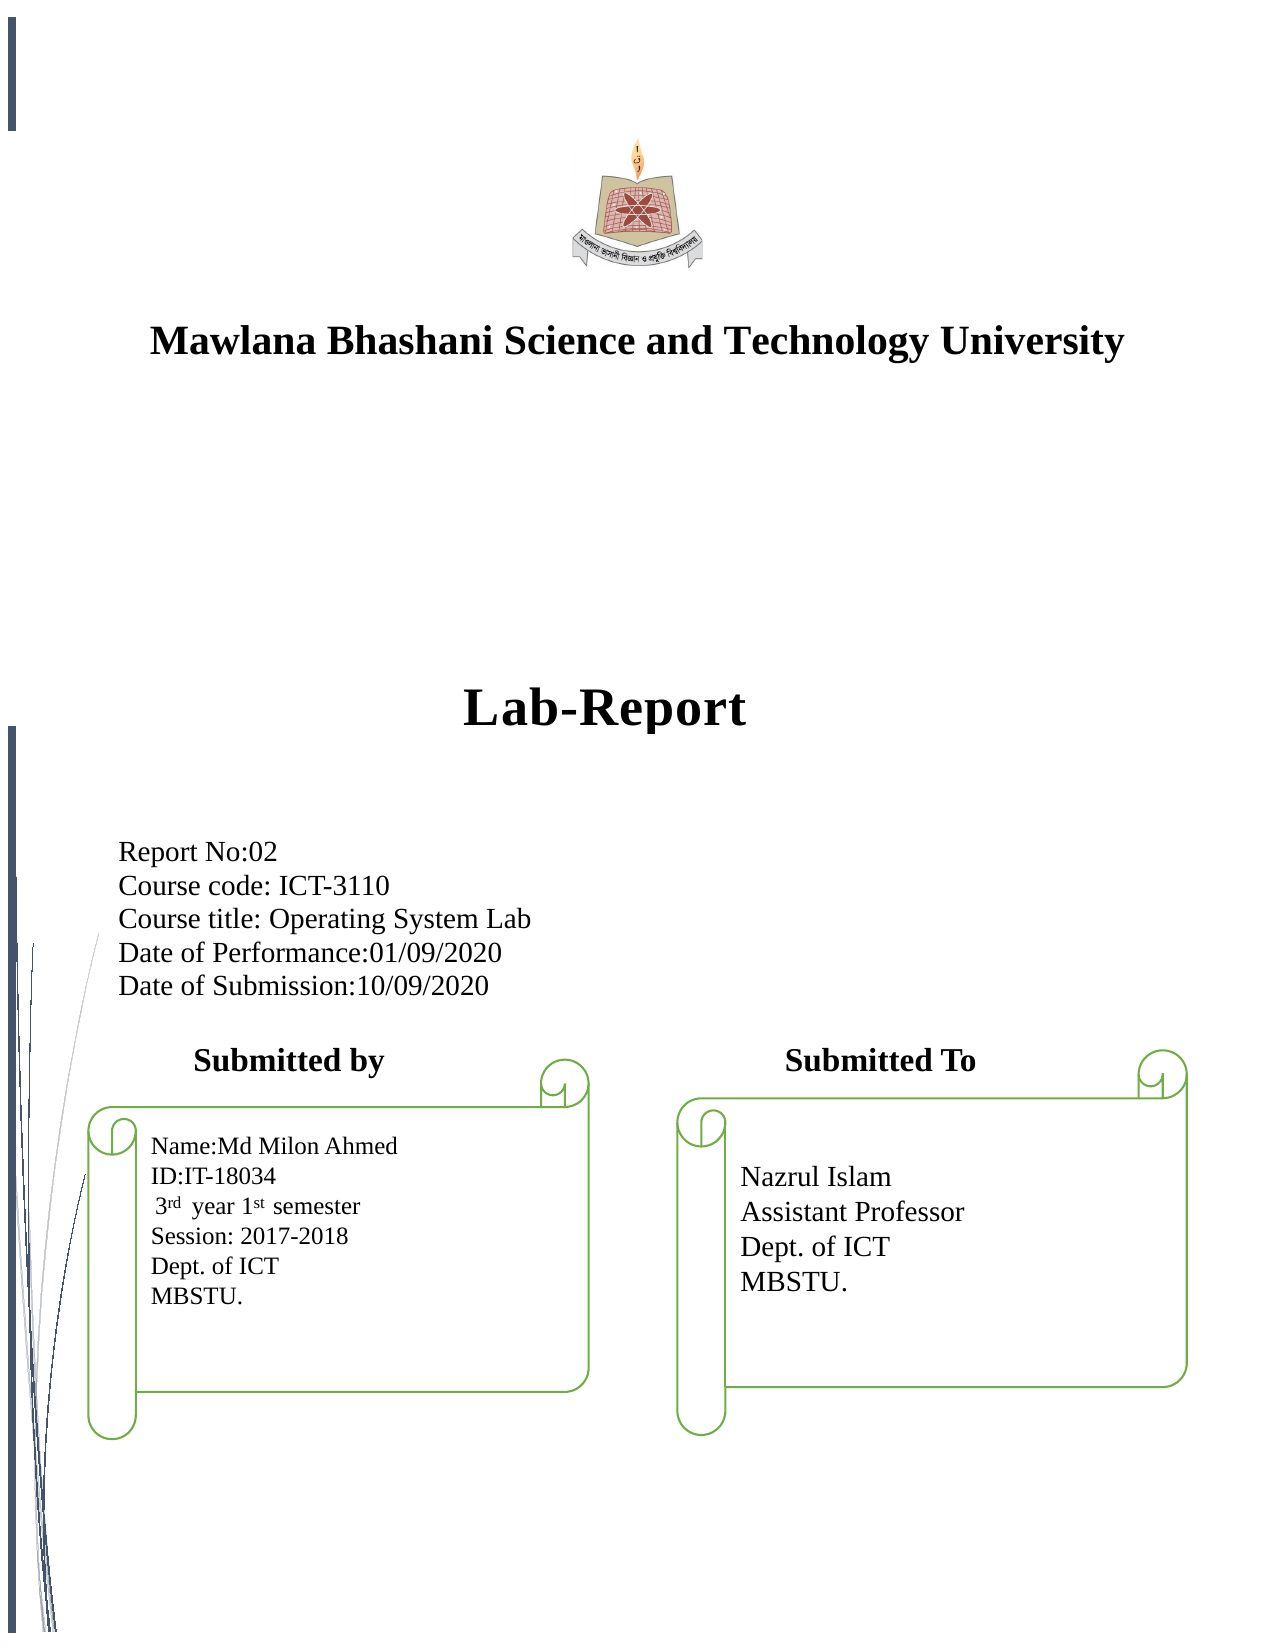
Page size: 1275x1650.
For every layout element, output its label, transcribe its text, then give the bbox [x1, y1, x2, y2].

text Submitted by Submitted To [118, 1040, 1157, 1079]
text Mawlana Bhashani Science and Technology University [15, 316, 1260, 364]
text Date of Performance:01/09/2020 [118, 935, 1157, 968]
text Course code: ICT-3110 [118, 868, 1157, 901]
text Lab-Report [463, 674, 747, 734]
text Course title: Operating System Lab [118, 901, 1157, 935]
text Report No:02 [118, 834, 1157, 868]
text Date of Submission:10/09/2020 [118, 968, 1157, 1002]
